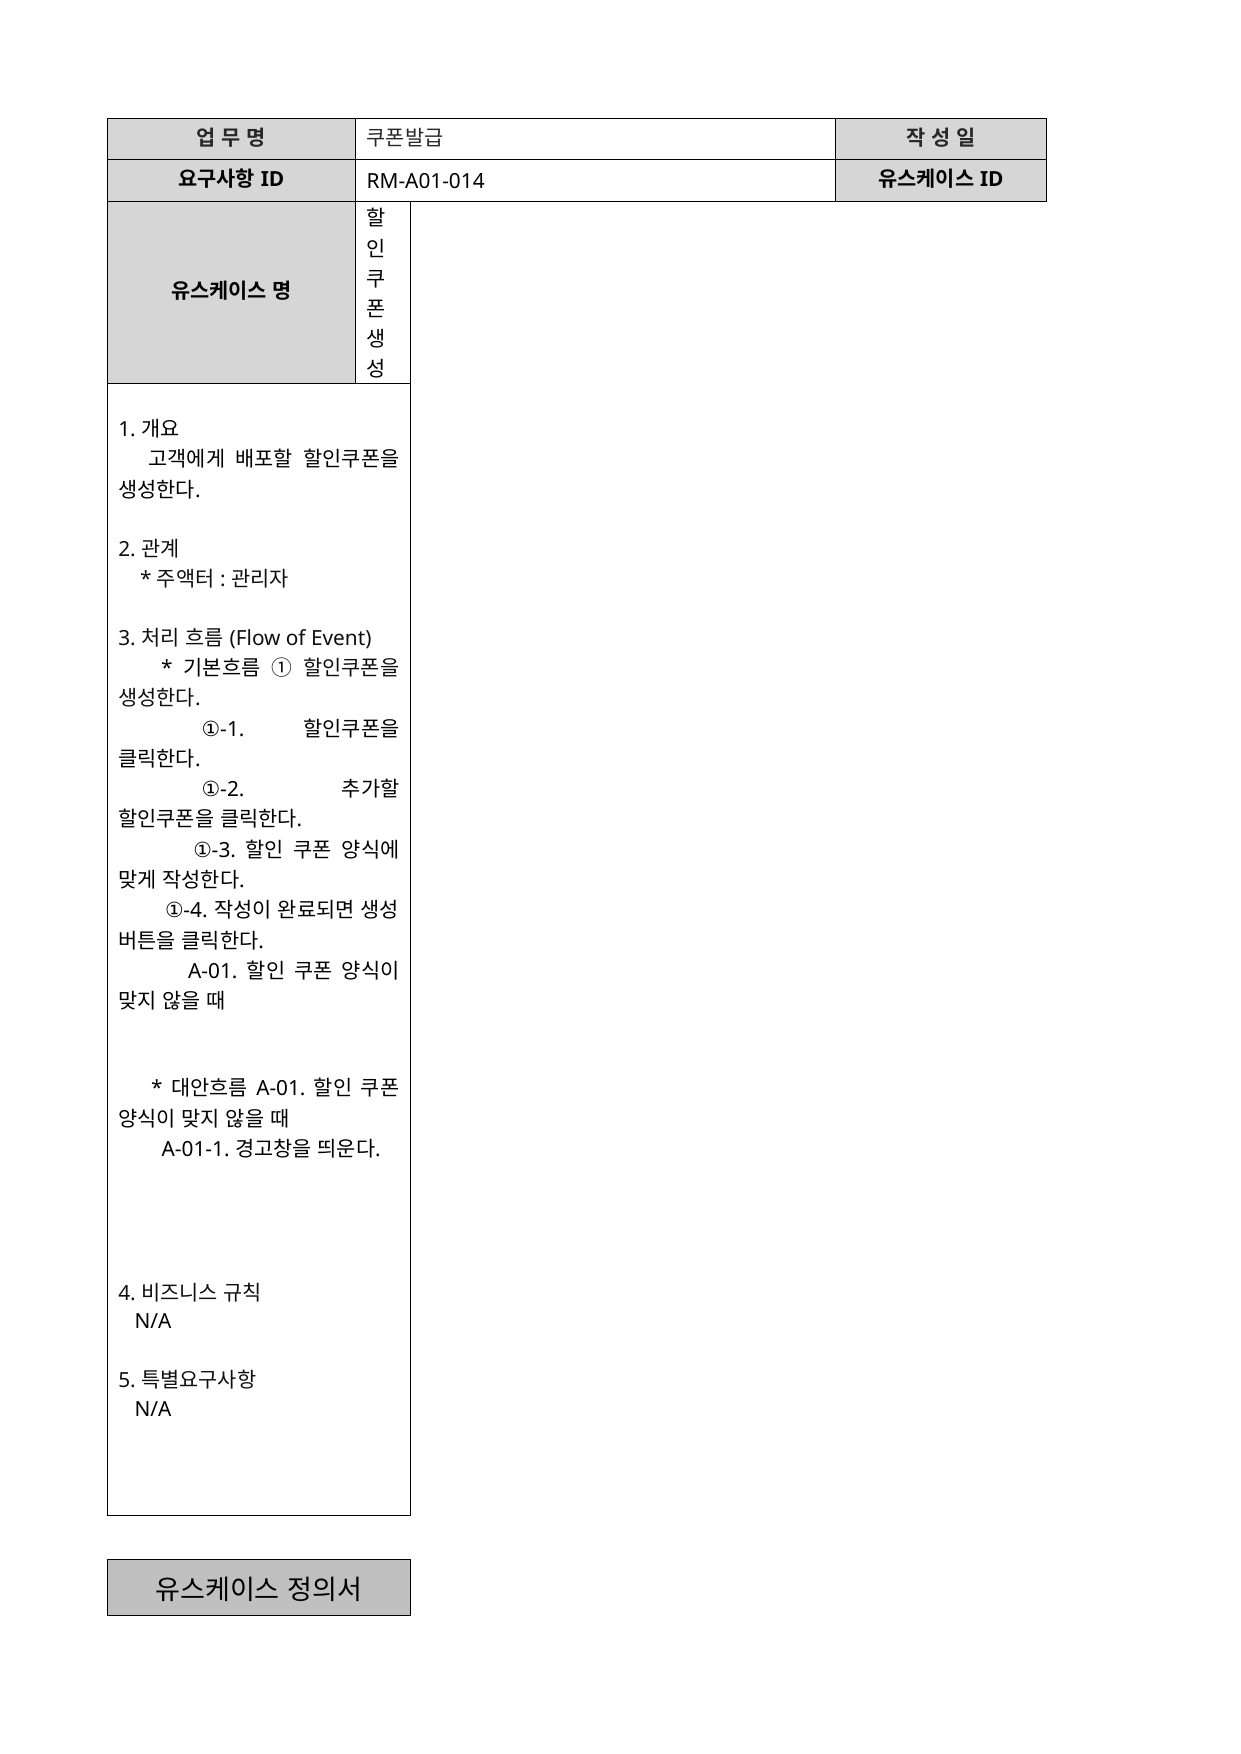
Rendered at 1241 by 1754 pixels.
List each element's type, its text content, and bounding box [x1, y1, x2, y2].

table_cell 업 무 명 [108, 119, 355, 159]
table_header 유스케이스 정의서 [108, 1560, 410, 1615]
table_cell 할인쿠폰 생성 [356, 202, 410, 383]
table_cell 작 성 일 [836, 119, 1046, 159]
table_cell 요구사항 ID [108, 160, 355, 201]
table_cell 유스케이스 명 [108, 202, 355, 383]
table_cell 1. 개요 고객에게 배포할 할인쿠폰을 생성한다. 2. 관계 * 주액터 : 관리자 3. 처리 흐름 (Flow of Event) * 기본흐름 ① 할인쿠폰을 생성한다. ①-1. 할인쿠폰을 클릭한다. ①-2. 추가할 할인쿠폰을 클릭한다. ①-3. 할인 쿠폰 양식에 맞게 작성한다. ①-4. 작성이 완료되면 생성 버튼을 클릭한다. A-01. 할인 쿠폰 양식이 맞지 않을 때 * 대안흐름 A-01. 할인 쿠폰 양식이 맞지 않을 때 A-01-1. 경고창을 띄운다. 4. 비즈니스 규칙 N/A 5. 특별요구사항 N/A [108, 384, 410, 1514]
table_cell [411, 202, 1046, 383]
table_cell 쿠폰발급 [356, 119, 835, 159]
table_cell [411, 383, 1046, 1514]
table_cell RM-A01-014 [356, 160, 835, 201]
table_cell 유스케이스 ID [836, 160, 1046, 201]
table_header [411, 1559, 1046, 1615]
